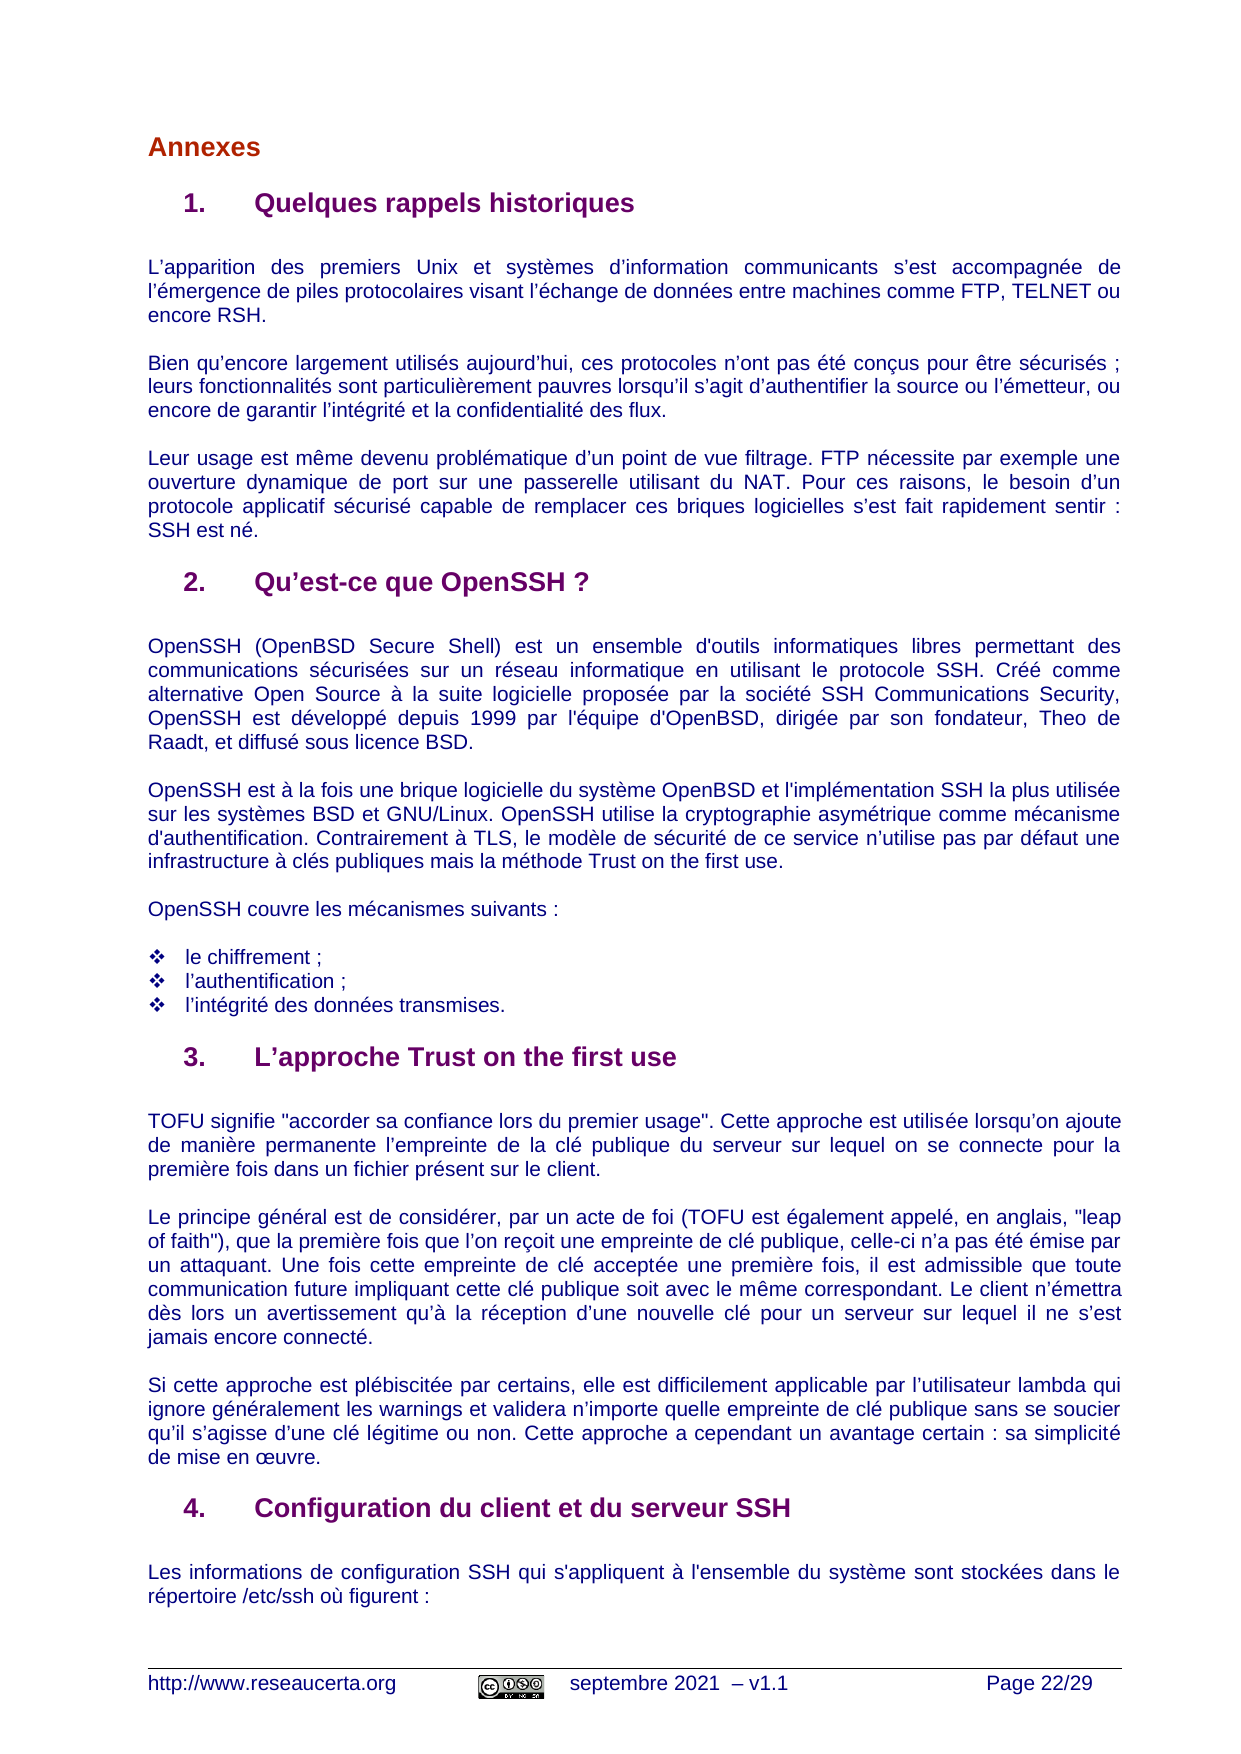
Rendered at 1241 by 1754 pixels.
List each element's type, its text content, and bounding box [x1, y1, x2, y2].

text TOFU signifie "accorder sa confiance lors du premier usage". Cette approche est utilisée lorsqu’on ajoute de manière permanente l’empreinte de la clé publique du serveur sur lequel on se connecte pour la première fois dans un fichier présent sur le client. [148, 1109, 1122, 1181]
list l’intégrité des données transmises. [148, 993, 1122, 1017]
text OpenSSH (OpenBSD Secure Shell) est un ensemble d'outils informatiques libres permettant des communications sécurisées sur un réseau informatique en utilisant le protocole SSH. Créé comme alternative Open Source à la suite logicielle proposée par la société SSH Communications Security, OpenSSH est développé depuis 1999 par l'équipe d'OpenBSD, dirigée par son fondateur, Theo de Raadt, et diffusé sous licence BSD. [148, 634, 1122, 753]
picture [478, 1675, 545, 1699]
text Le principe général est de considérer, par un acte de foi (TOFU est également appelé, en anglais, "leap of faith"), que la première fois que l’on reçoit une empreinte de clé publique, celle-ci n’a pas été émise par un attaquant. Une fois cette empreinte de clé acceptée une première fois, il est admissible que toute communication future impliquant cette clé publique soit avec le même correspondant. Le client n’émettra dès lors un avertissement qu’à la réception d’une nouvelle clé pour un serveur sur lequel il ne s’est jamais encore connecté. [148, 1205, 1122, 1349]
list l’authentification ; [148, 969, 1122, 993]
text Bien qu’encore largement utilisés aujourd’hui, ces protocoles n’ont pas été conçus pour être sécurisés ; leurs fonctionnalités sont particulièrement pauvres lorsqu’il s’agit d’authentifier la source ou l’émetteur, ou encore de garantir l’intégrité et la confidentialité des flux. [148, 350, 1122, 422]
list le chiffrement ; [148, 945, 1122, 969]
text OpenSSH couvre les mécanismes suivants : [148, 897, 1122, 921]
subtitle L’approche Trust on the first use [183, 1041, 1122, 1073]
text L’apparition des premiers Unix et systèmes d’information communicants s’est accompagnée de l’émergence de piles protocolaires visant l’échange de données entre machines comme FTP, TELNET ou encore RSH. [148, 254, 1122, 326]
text Annexes [148, 131, 1122, 162]
text Si cette approche est plébiscitée par certains, elle est difficilement applicable par l’utilisateur lambda qui ignore généralement les warnings et validera n’importe quelle empreinte de clé publique sans se soucier qu’il s’agisse d’une clé légitime ou non. Cette approche a cependant un avantage certain : sa simplicité de mise en œuvre. [148, 1373, 1122, 1468]
subtitle Configuration du client et du serveur SSH [183, 1492, 1122, 1524]
subtitle Quelques rappels historiques [183, 187, 1122, 218]
text Les informations de configuration SSH qui s'appliquent à l'ensemble du système sont stockées dans le répertoire /etc/ssh où figurent : [148, 1560, 1122, 1608]
text OpenSSH est à la fois une brique logicielle du système OpenBSD et l'implémentation SSH la plus utilisée sur les systèmes BSD et GNU/Linux. OpenSSH utilise la cryptographie asymétrique comme mécanisme d'authentification. Contrairement à TLS, le modèle de sécurité de ce service n’utilise pas par défaut une infrastructure à clés publiques mais la méthode Trust on the first use. [148, 777, 1122, 873]
text Leur usage est même devenu problématique d’un point de vue filtrage. FTP nécessite par exemple une ouverture dynamique de port sur une passerelle utilisant du NAT. Pour ces raisons, le besoin d’un protocole applicatif sécurisé capable de remplacer ces briques logicielles s’est fait rapidement sentir : SSH est né. [148, 446, 1122, 542]
subtitle Qu’est-ce que OpenSSH ? [183, 566, 1122, 597]
